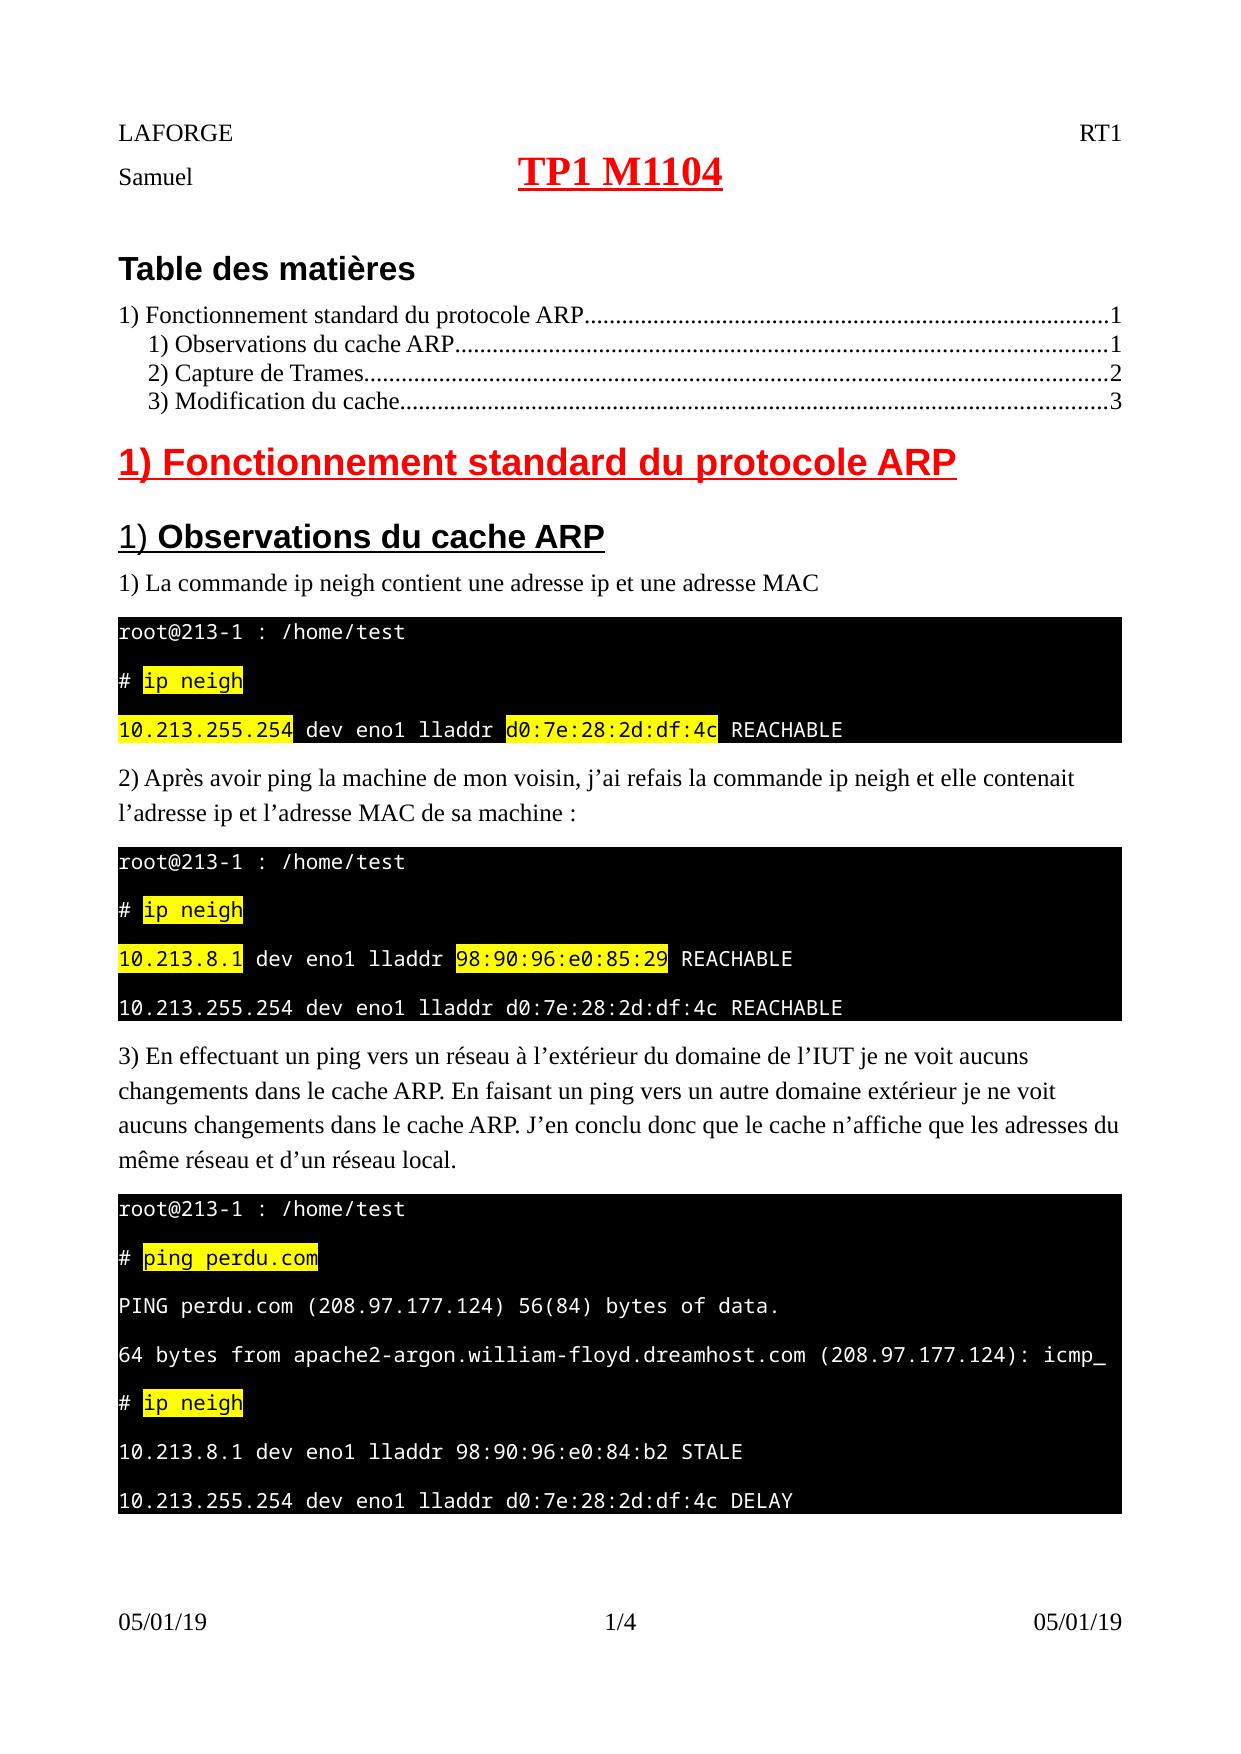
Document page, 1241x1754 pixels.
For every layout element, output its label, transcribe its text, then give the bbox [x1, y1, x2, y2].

text root@213-1 : /home/test [118, 1194, 1122, 1222]
subtitle Table des matières [118, 249, 1122, 288]
text # ip neigh [118, 1388, 1122, 1417]
subtitle 1) Observations du cache ARP [118, 517, 1122, 556]
text 3) En effectuant un ping vers un réseau à l’extérieur du domaine de l’IUT je ne voit aucuns changements dans le cache ARP. En faisant un ping vers un autre domaine extérieur je ne voit aucuns changements dans le cache ARP. J’en conclu donc que le cache n’affiche que les adresses du même réseau et d’un réseau local. [118, 1041, 1122, 1174]
text 1) Fonctionnement standard du protocole ARP 1 [118, 300, 1122, 329]
text 2) Après avoir ping la machine de mon voisin, j’ai refais la commande ip neigh et elle contenait l’adresse ip et l’adresse MAC de sa machine : [118, 763, 1122, 827]
text 10.213.255.254 dev eno1 lladdr d0:7e:28:2d:df:4c REACHABLE [118, 993, 1122, 1021]
text 10.213.255.254 dev eno1 lladdr d0:7e:28:2d:df:4c REACHABLE [118, 715, 1122, 743]
text root@213-1 : /home/test [118, 617, 1122, 646]
text 10.213.8.1 dev eno1 lladdr 98:90:96:e0:85:29 REACHABLE [118, 944, 1122, 973]
text # ip neigh [118, 896, 1122, 924]
text # ip neigh [118, 666, 1122, 694]
text PING perdu.com (208.97.177.124) 56(84) bytes of data. [118, 1291, 1122, 1320]
text 1) La commande ip neigh contient une adresse ip et une adresse MAC [118, 568, 1122, 597]
text 10.213.8.1 dev eno1 lladdr 98:90:96:e0:84:b2 STALE [118, 1437, 1122, 1466]
text 10.213.255.254 dev eno1 lladdr d0:7e:28:2d:df:4c DELAY [118, 1486, 1122, 1514]
text 3) Modification du cache 3 [148, 386, 1122, 415]
subtitle 1) Fonctionnement standard du protocole ARP [118, 440, 1122, 484]
text 1) Observations du cache ARP 1 [148, 329, 1122, 358]
text root@213-1 : /home/test [118, 847, 1122, 875]
text 64 bytes from apache2-argon.william-floyd.dreamhost.com (208.97.177.124): icmp_ [118, 1340, 1122, 1368]
text 2) Capture de Trames 2 [148, 358, 1122, 386]
text # ping perdu.com [118, 1243, 1122, 1271]
